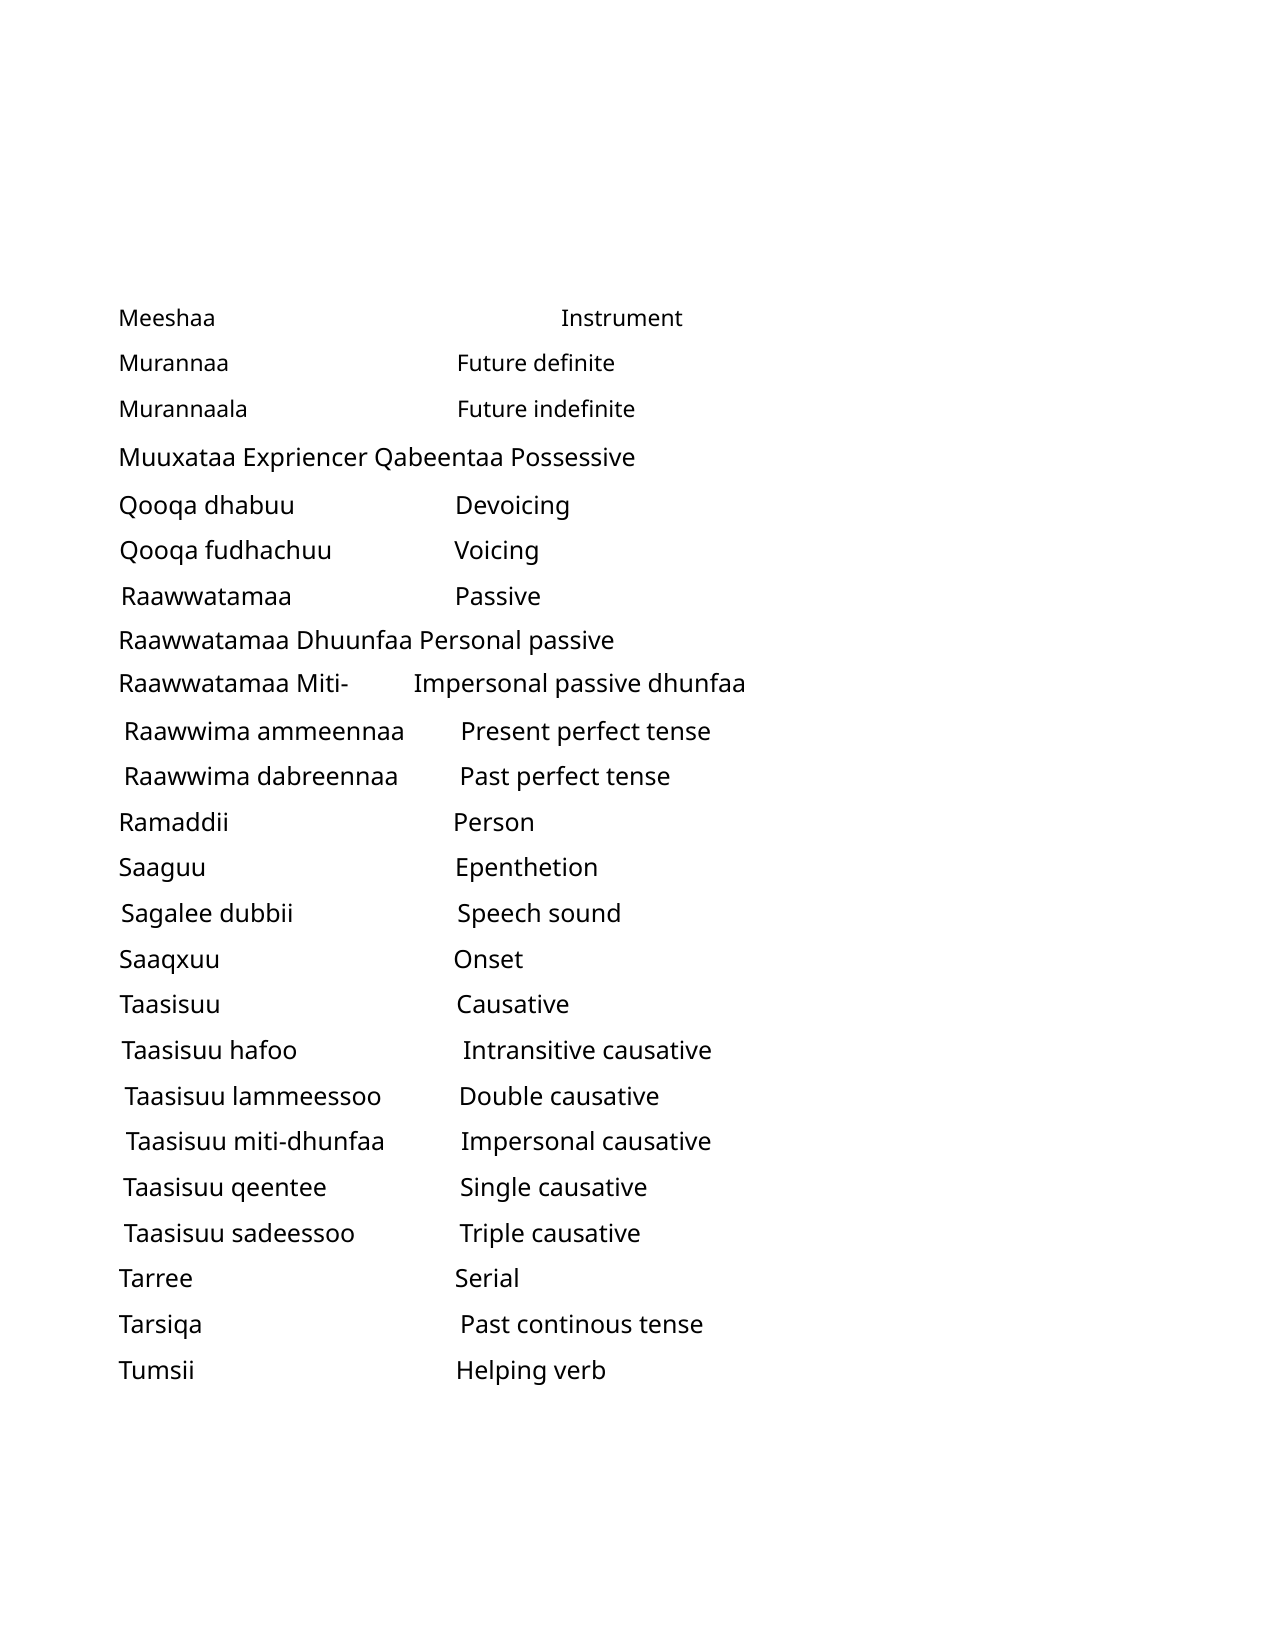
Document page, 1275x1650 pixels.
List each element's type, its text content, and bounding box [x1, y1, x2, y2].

text Raawwatamaa Dhuunfaa Personal passive [118, 623, 1157, 657]
text Taasisuu hafoo Intransitive causative [118, 1033, 1157, 1067]
text Meeshaa Instrument [118, 291, 1157, 336]
text Saaqxuu Onset [118, 941, 1157, 976]
text Raawwatamaa Miti- Impersonal passive dhunfaa [118, 668, 1157, 698]
text Saaguu Epenthetion [118, 850, 1157, 884]
text Murannaa Future definite [118, 347, 1157, 378]
text Raawwima ammeennaa Present perfect tense [118, 713, 1157, 747]
text Taasisuu miti-dhunfaa Impersonal causative [118, 1124, 1157, 1158]
text Taasisuu lammeessoo Double causative [118, 1078, 1157, 1112]
text Raawwima dabreennaa Past perfect tense [118, 759, 1157, 793]
text Sagalee dubbii Speech sound [118, 896, 1157, 930]
text Tarree Serial [118, 1261, 1157, 1295]
text Taasisuu Causative [118, 987, 1157, 1021]
text Tarsiqa Past continous tense [118, 1307, 1157, 1341]
text Qooqa fudhachuu Voicing [118, 533, 1157, 567]
text Raawwatamaa Passive [118, 578, 1157, 613]
text Qooqa dhabuu Devoicing [118, 487, 1157, 521]
text Ramaddii Person [118, 804, 1157, 838]
text Taasisuu qeentee Single causative [118, 1169, 1157, 1204]
text Muuxataa Expriencer Qabeentaa Possessive [118, 440, 1154, 474]
text Murannaala Future indefinite [118, 393, 1157, 424]
text Tumsii Helping verb [118, 1352, 1157, 1386]
text Taasisuu sadeessoo Triple causative [118, 1215, 1157, 1249]
